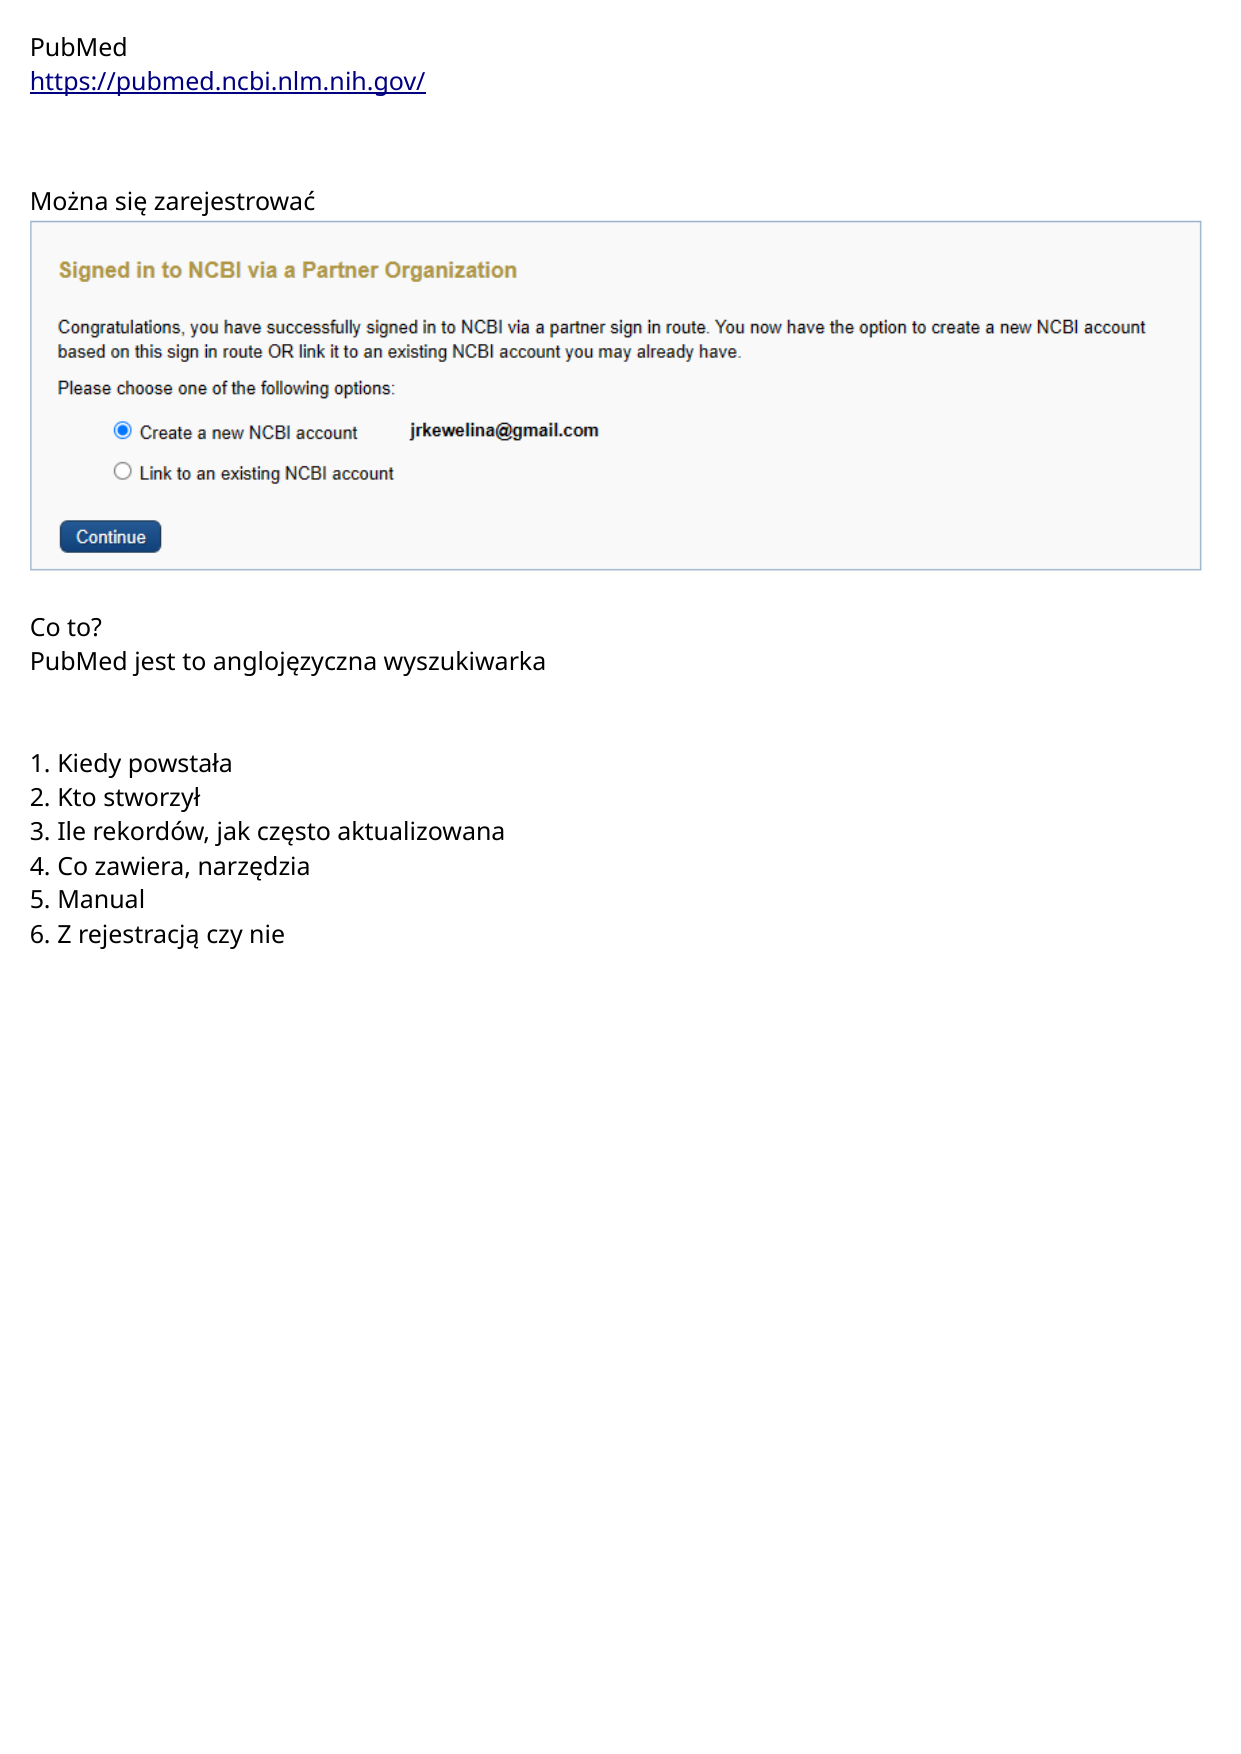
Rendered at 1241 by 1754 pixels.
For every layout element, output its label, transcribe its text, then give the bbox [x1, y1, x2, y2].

text 3. Ile rekordów, jak często aktualizowana [29, 814, 1211, 848]
text 4. Co zawiera, narzędzia [29, 848, 1211, 882]
text PubMed [29, 29, 1211, 63]
text Można się zarejestrować [29, 184, 1211, 217]
text PubMed jest to anglojęzyczna wyszukiwarka [29, 644, 1211, 678]
text 6. Z rejestracją czy nie [29, 916, 1211, 950]
text 5. Manual [29, 882, 1211, 916]
text https://pubmed.ncbi.nlm.nih.gov/ [29, 63, 1211, 98]
picture [29, 217, 1211, 576]
text 1. Kiedy powstała [29, 746, 1211, 780]
text Co to? [29, 610, 1211, 644]
text 2. Kto stworzył [29, 780, 1211, 814]
